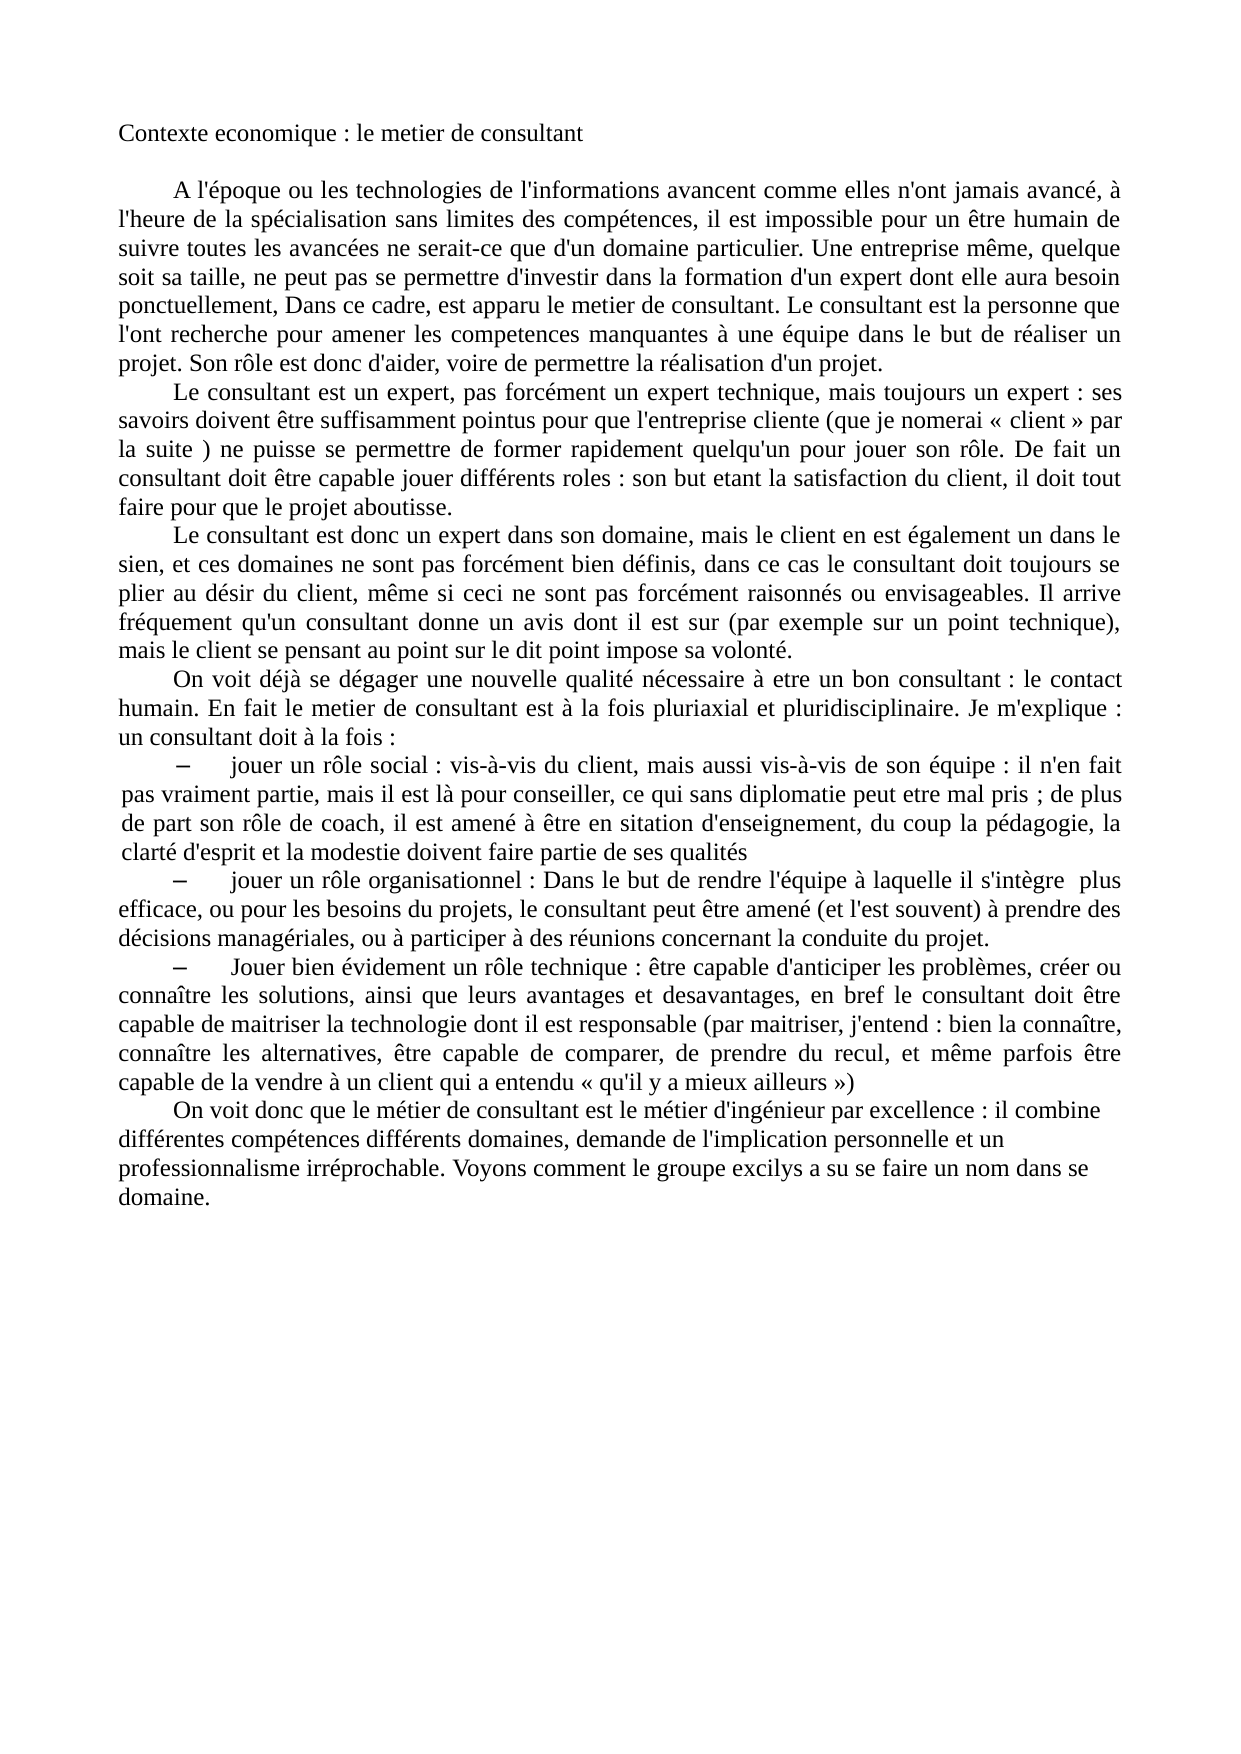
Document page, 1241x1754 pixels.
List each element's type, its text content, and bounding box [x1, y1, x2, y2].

list jouer un rôle organisationnel : Dans le but de rendre l'équipe à laquelle il s'intègre plus efficace, ou pour les besoins du projets, le consultant peut être amené (et l'est souvent) à prendre des décisions managériales, ou à participer à des réunions concernant la conduite du projet. [118, 866, 1122, 952]
text Contexte economique : le metier de consultant [118, 118, 1122, 147]
text Le consultant est un expert, pas forcément un expert technique, mais toujours un expert : ses savoirs doivent être suffisamment pointus pour que l'entreprise cliente (que je nomerai « client » par la suite ) ne puisse se permettre de former rapidement quelqu'un pour jouer son rôle. De fait un consultant doit être capable jouer différents roles : son but etant la satisfaction du client, il doit tout faire pour que le projet aboutisse. [118, 377, 1122, 521]
text A l'époque ou les technologies de l'informations avancent comme elles n'ont jamais avancé, à l'heure de la spécialisation sans limites des compétences, il est impossible pour un être humain de suivre toutes les avancées ne serait-ce que d'un domaine particulier. Une entreprise même, quelque soit sa taille, ne peut pas se permettre d'investir dans la formation d'un expert dont elle aura besoin ponctuellement, Dans ce cadre, est apparu le metier de consultant. Le consultant est la personne que l'ont recherche pour amener les competences manquantes à une équipe dans le but de réaliser un projet. Son rôle est donc d'aider, voire de permettre la réalisation d'un projet. [118, 176, 1122, 377]
text On voit déjà se dégager une nouvelle qualité nécessaire à etre un bon consultant : le contact humain. En fait le metier de consultant est à la fois pluriaxial et pluridisciplinaire. Je m'explique : un consultant doit à la fois : [118, 664, 1122, 751]
list jouer un rôle social : vis-à-vis du client, mais aussi vis-à-vis de son équipe : il n'en fait pas vraiment partie, mais il est là pour conseiller, ce qui sans diplomatie peut etre mal pris ; de plus de part son rôle de coach, il est amené à être en sitation d'enseignement, du coup la pédagogie, la clarté d'esprit et la modestie doivent faire partie de ses qualités [121, 751, 1122, 866]
text On voit donc que le métier de consultant est le métier d'ingénieur par excellence : il combine différentes compétences différents domaines, demande de l'implication personnelle et un professionnalisme irréprochable. Voyons comment le groupe excilys a su se faire un nom dans se domaine. [118, 1096, 1122, 1211]
list Jouer bien évidement un rôle technique : être capable d'anticiper les problèmes, créer ou connaître les solutions, ainsi que leurs avantages et desavantages, en bref le consultant doit être capable de maitriser la technologie dont il est responsable (par maitriser, j'entend : bien la connaître, connaître les alternatives, être capable de comparer, de prendre du recul, et même parfois être capable de la vendre à un client qui a entendu « qu'il y a mieux ailleurs ») [118, 952, 1122, 1096]
text Le consultant est donc un expert dans son domaine, mais le client en est également un dans le sien, et ces domaines ne sont pas forcément bien définis, dans ce cas le consultant doit toujours se plier au désir du client, même si ceci ne sont pas forcément raisonnés ou envisageables. Il arrive fréquement qu'un consultant donne un avis dont il est sur (par exemple sur un point technique), mais le client se pensant au point sur le dit point impose sa volonté. [118, 521, 1122, 664]
